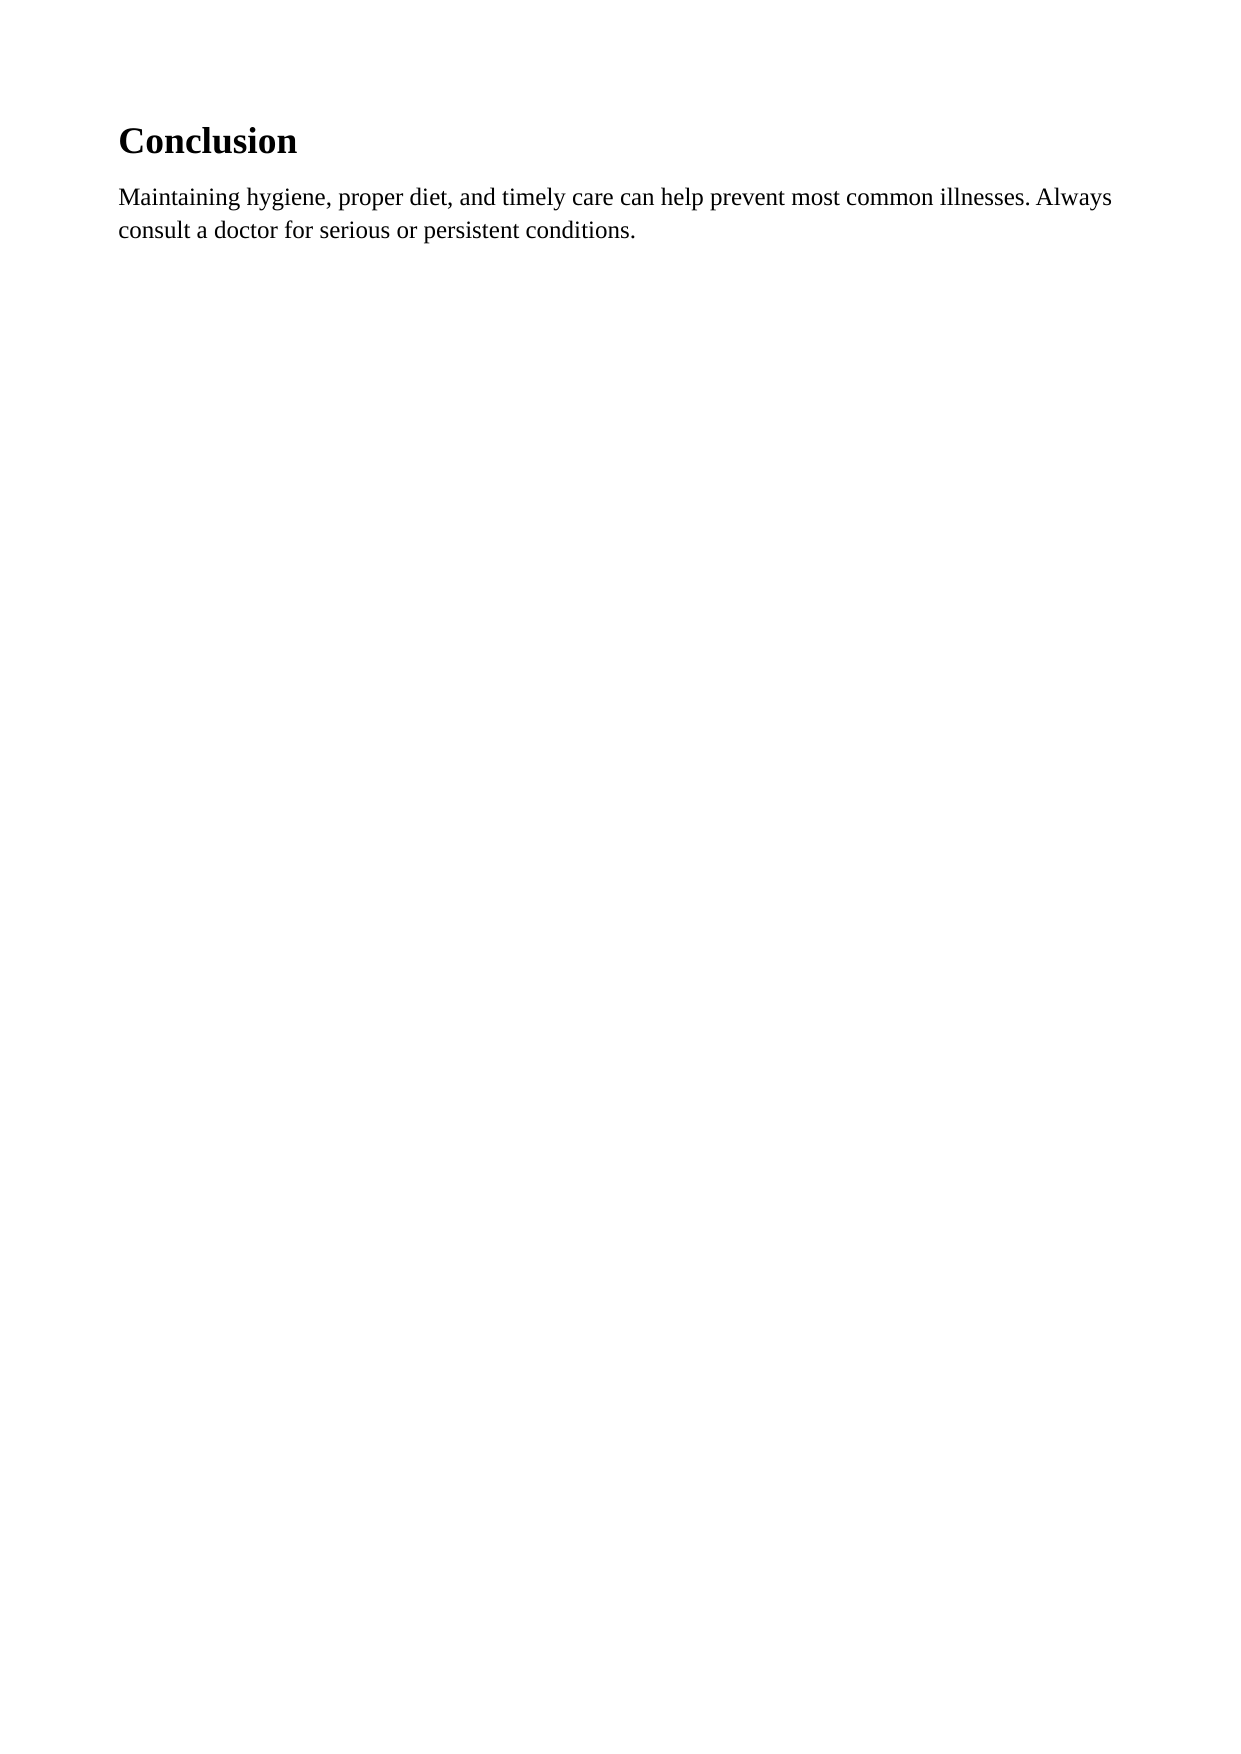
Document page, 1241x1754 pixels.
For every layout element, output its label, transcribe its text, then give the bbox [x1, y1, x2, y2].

subtitle Conclusion [118, 118, 1122, 161]
text Maintaining hygiene, proper diet, and timely care can help prevent most common illnesses. Always consult a doctor for serious or persistent conditions. [118, 182, 1122, 244]
